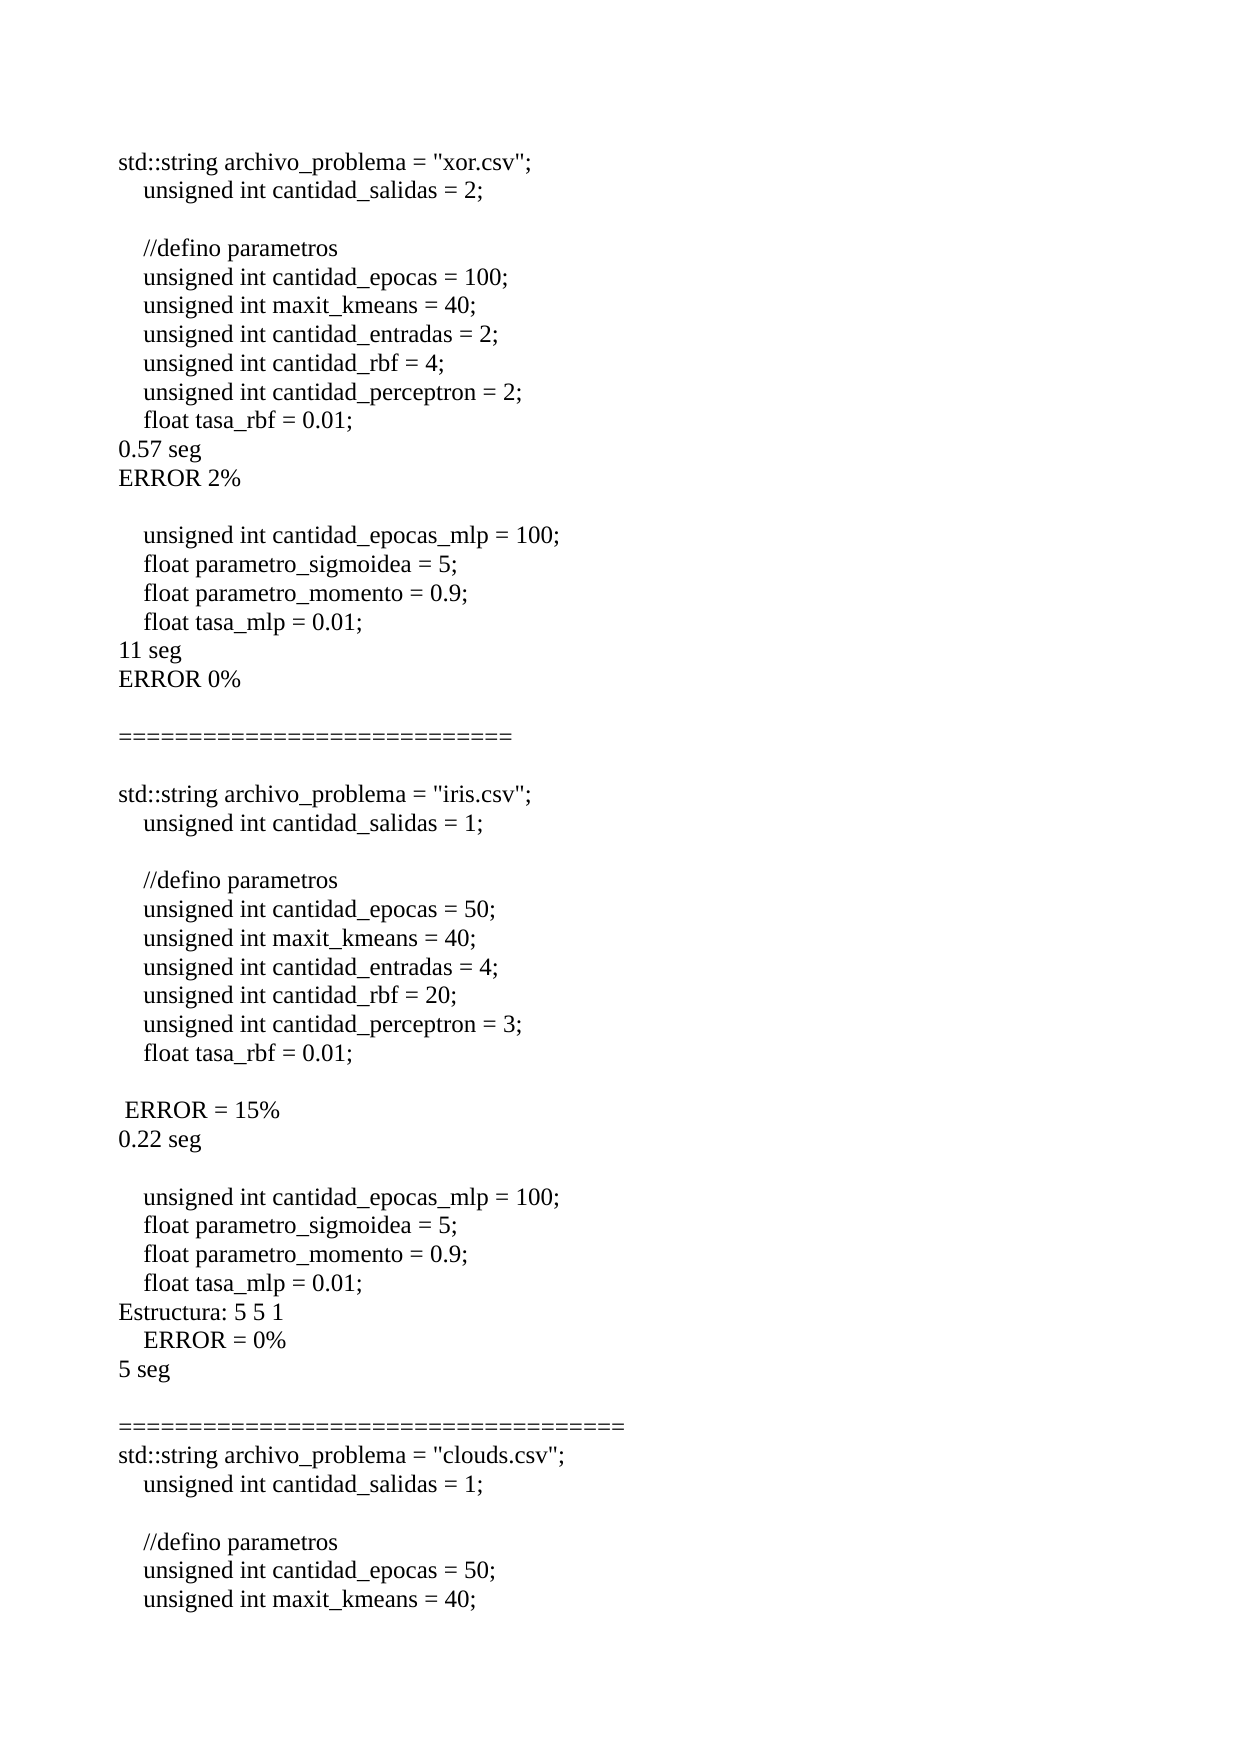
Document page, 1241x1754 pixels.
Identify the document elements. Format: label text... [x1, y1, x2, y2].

text unsigned int cantidad_epocas_mlp = 100; [118, 521, 1122, 549]
text ERROR 0% [118, 664, 1122, 693]
text 0.57 seg [118, 434, 1122, 463]
text float parametro_momento = 0.9; [118, 1239, 1122, 1268]
text unsigned int cantidad_rbf = 20; [118, 981, 1122, 1009]
text float tasa_mlp = 0.01; [118, 607, 1122, 636]
text 0.22 seg [118, 1124, 1122, 1153]
text unsigned int cantidad_epocas = 50; [118, 894, 1122, 923]
text //defino parametros [118, 866, 1122, 894]
text unsigned int cantidad_entradas = 2; [118, 319, 1122, 348]
text std::string archivo_problema = "clouds.csv"; [118, 1441, 1122, 1469]
text float tasa_mlp = 0.01; [118, 1268, 1122, 1297]
text ERROR 2% [118, 463, 1122, 492]
text ERROR = 0% [118, 1326, 1122, 1354]
text 11 seg [118, 636, 1122, 664]
text unsigned int cantidad_perceptron = 3; [118, 1009, 1122, 1038]
text Estructura: 5 5 1 [118, 1297, 1122, 1326]
text unsigned int cantidad_rbf = 4; [118, 348, 1122, 377]
text unsigned int maxit_kmeans = 40; [118, 923, 1122, 952]
text float tasa_rbf = 0.01; [118, 1038, 1122, 1067]
text float parametro_sigmoidea = 5; [118, 549, 1122, 578]
text unsigned int cantidad_epocas = 50; [118, 1556, 1122, 1584]
text //defino parametros [118, 233, 1122, 262]
text unsigned int cantidad_epocas_mlp = 100; [118, 1182, 1122, 1211]
text unsigned int cantidad_epocas = 100; [118, 262, 1122, 291]
text unsigned int maxit_kmeans = 40; [118, 291, 1122, 319]
text unsigned int maxit_kmeans = 40; [118, 1584, 1122, 1613]
text float tasa_rbf = 0.01; [118, 406, 1122, 434]
text std::string archivo_problema = "xor.csv"; [118, 147, 1122, 176]
text ERROR = 15% [118, 1096, 1122, 1124]
text float parametro_sigmoidea = 5; [118, 1211, 1122, 1239]
text unsigned int cantidad_entradas = 4; [118, 952, 1122, 981]
text unsigned int cantidad_salidas = 2; [118, 176, 1122, 204]
text unsigned int cantidad_salidas = 1; [118, 808, 1122, 837]
text ============================ [118, 722, 1122, 751]
text ==================================== [118, 1412, 1122, 1441]
text unsigned int cantidad_salidas = 1; [118, 1469, 1122, 1498]
text float parametro_momento = 0.9; [118, 578, 1122, 607]
text unsigned int cantidad_perceptron = 2; [118, 377, 1122, 406]
text std::string archivo_problema = "iris.csv"; [118, 779, 1122, 808]
text 5 seg [118, 1354, 1122, 1383]
text //defino parametros [118, 1527, 1122, 1556]
